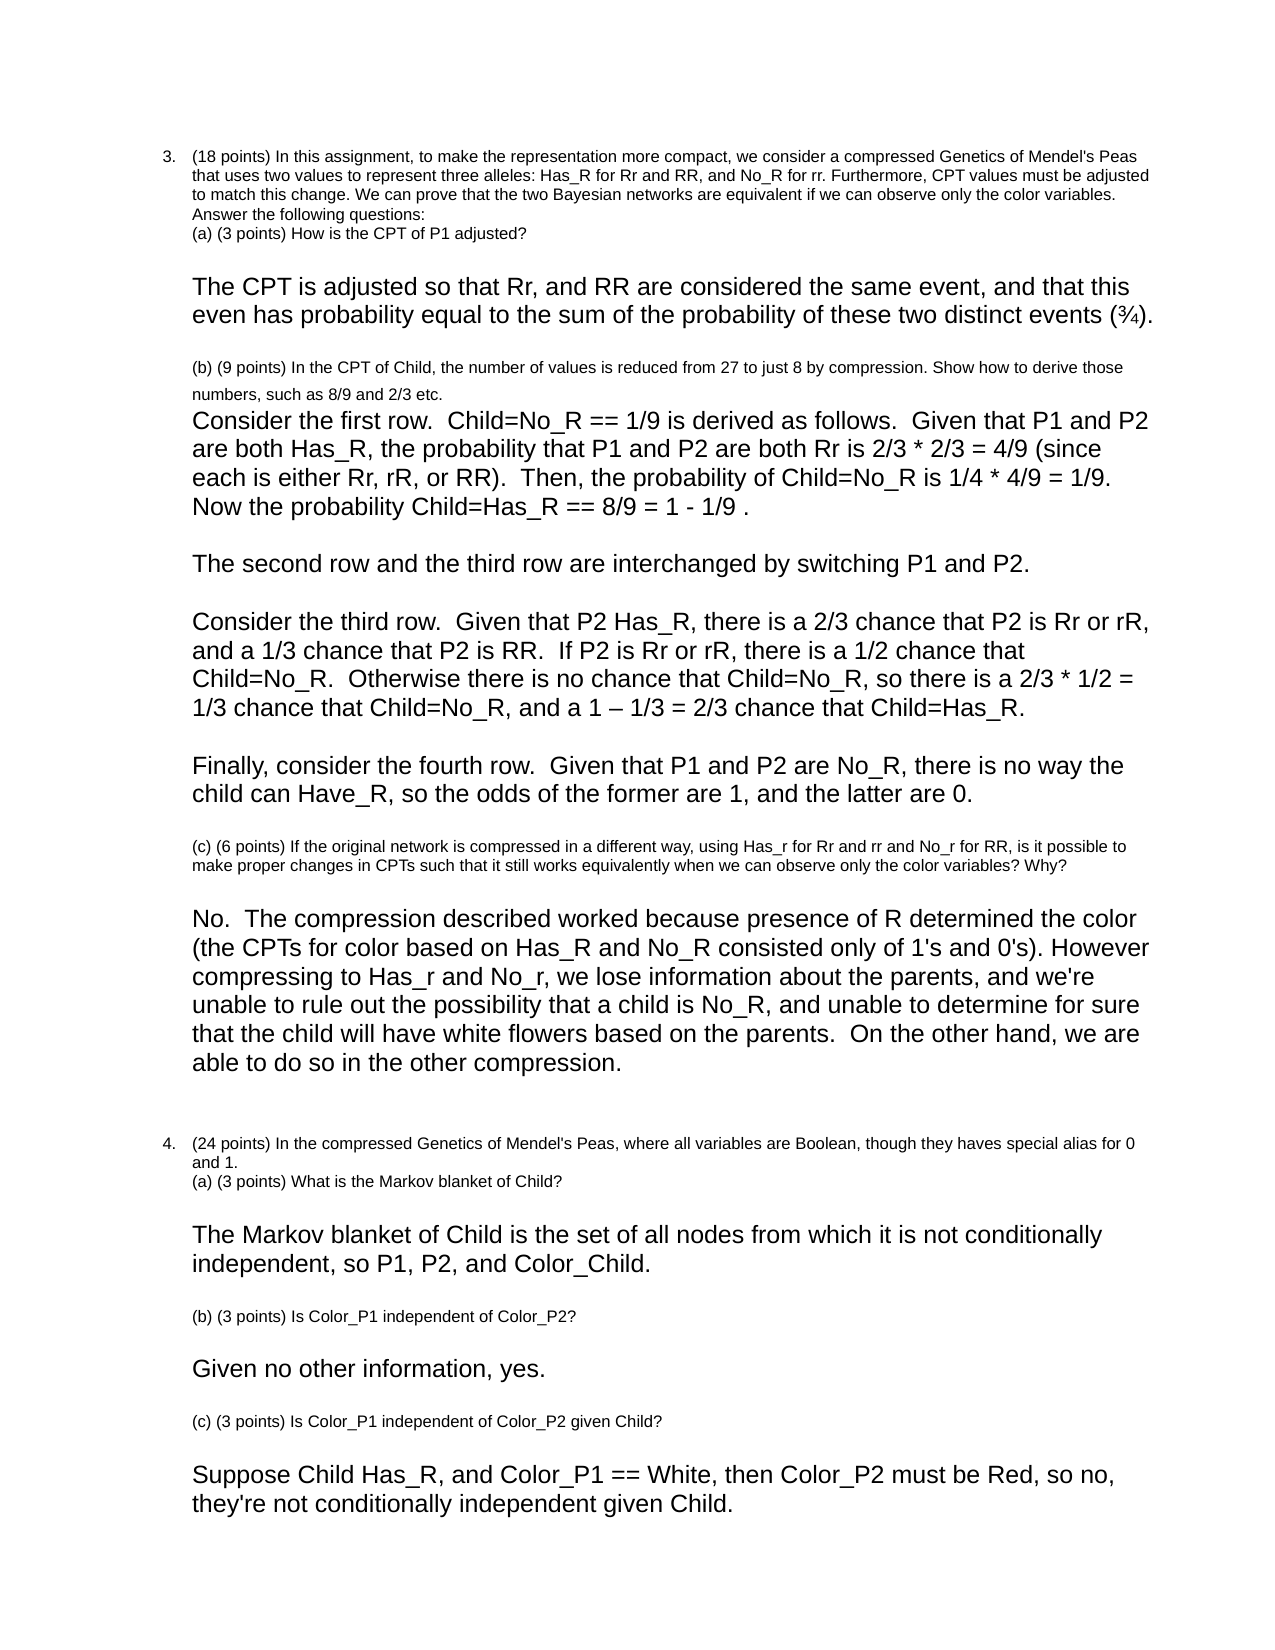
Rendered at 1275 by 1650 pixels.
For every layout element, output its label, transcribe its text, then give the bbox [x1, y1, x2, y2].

list The CPT is adjusted so that Rr, and RR are considered the same event, and that this even has probability equal to the sum of the probability of these two distinct events (¾). (b) (9 points) In the CPT of Child, the number of values is reduced from 27 to just 8 by compression. Show how to derive those numbers, such as 8/9 and 2/3 etc. Consider the first row. Child=No_R == 1/9 is derived as follows. Given that P1 and P2 are both Has_R, the probability that P1 and P2 are both Rr is 2/3 * 2/3 = 4/9 (since each is either Rr, rR, or RR). Then, the probability of Child=No_R is 1/4 * 4/9 = 1/9. Now the probability Child=Has_R == 8/9 = 1 - 1/9 . [162, 243, 1157, 521]
list The second row and the third row are interchanged by switching P1 and P2. Consider the third row. Given that P2 Has_R, there is a 2/3 chance that P2 is Rr or rR, and a 1/3 chance that P2 is RR. If P2 is Rr or rR, there is a 1/2 chance that Child=No_R. Otherwise there is no chance that Child=No_R, so there is a 2/3 * 1/2 = 1/3 chance that Child=No_R, and a 1 – 1/3 = 2/3 chance that Child=Has_R. Finally, consider the fourth row. Given that P1 and P2 are No_R, there is no way the child can Have_R, so the odds of the former are 1, and the latter are 0. (c) (6 points) If the original network is compressed in a different way, using Has_r for Rr and rr and No_r for RR, is it possible to make proper changes in CPTs such that it still works equivalently when we can observe only the color variables? Why? [162, 521, 1157, 904]
list Given no other information, yes. (c) (3 points) Is Color_P1 independent of Color_P2 given Child? Suppose Child Has_R, and Color_P1 == White, then Color_P2 must be Red, so no, they're not conditionally independent given Child. [162, 1354, 1157, 1517]
list (a) (3 points) How is the CPT of P1 adjusted? [162, 223, 1157, 243]
list (18 points) In this assignment, to make the representation more compact, we consider a compressed Genetics of Mendel's Peas that uses two values to represent three alleles: Has_R for Rr and RR, and No_R for rr. Furthermore, CPT values must be adjusted to match this change. We can prove that the two Bayesian networks are equivalent if we can observe only the color variables. Answer the following questions: [162, 147, 1157, 223]
list (24 points) In the compressed Genetics of Mendel's Peas, where all variables are Boolean, though they haves special alias for 0 and 1. (a) (3 points) What is the Markov blanket of Child? [162, 1134, 1157, 1191]
list No. The compression described worked because presence of R determined the color (the CPTs for color based on Has_R and No_R consisted only of 1's and 0's). However compressing to Has_r and No_r, we lose information about the parents, and we're unable to rule out the possibility that a child is No_R, and unable to determine for sure that the child will have white flowers based on the parents. On the other hand, we are able to do so in the other compression. [162, 904, 1157, 1134]
list The Markov blanket of Child is the set of all nodes from which it is not conditionally independent, so P1, P2, and Color_Child. (b) (3 points) Is Color_P1 independent of Color_P2? [162, 1191, 1157, 1354]
